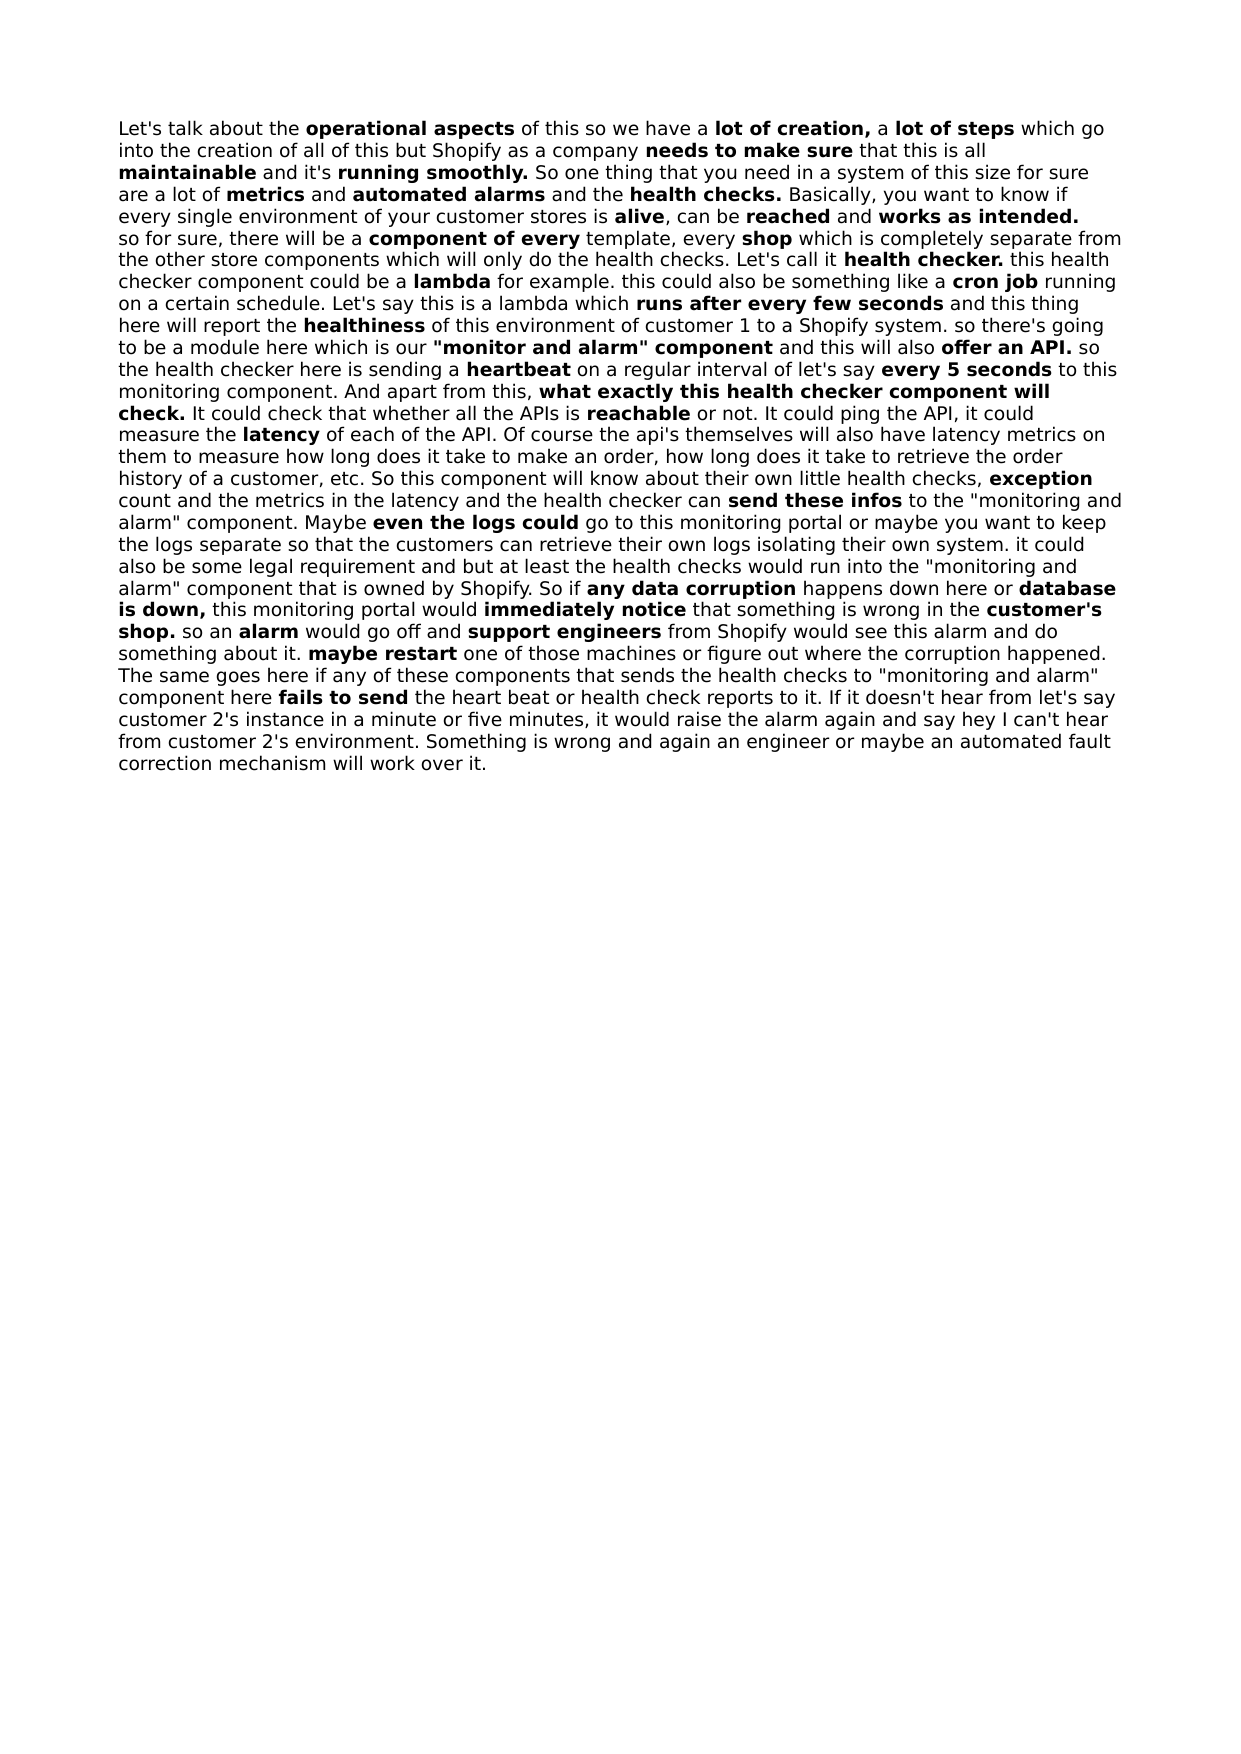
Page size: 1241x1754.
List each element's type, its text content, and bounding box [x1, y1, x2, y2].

text so for sure, there will be a component of every template, every shop which is completely separate from the other store components which will only do the health checks. Let's call it health checker. this health checker component could be a lambda for example. this could also be something like a cron job running on a certain schedule. Let's say this is a lambda which runs after every few seconds and this thing here will report the healthiness of this environment of customer 1 to a Shopify system. so there's going to be a module here which is our "monitor and alarm" component and this will also offer an API. so the health checker here is sending a heartbeat on a regular interval of let's say every 5 seconds to this monitoring component. And apart from this, what exactly this health checker component will check. It could check that whether all the APIs is reachable or not. It could ping the API, it could measure the latency of each of the API. Of course the api's themselves will also have latency metrics on them to measure how long does it take to make an order, how long does it take to retrieve the order history of a customer, etc. So this component will know about their own little health checks, exception count and the metrics in the latency and the health checker can send these infos to the "monitoring and alarm" component. Maybe even the logs could go to this monitoring portal or maybe you want to keep the logs separate so that the customers can retrieve their own logs isolating their own system. it could also be some legal requirement and but at least the health checks would run into the "monitoring and alarm" component that is owned by Shopify. So if any data corruption happens down here or database is down, this monitoring portal would immediately notice that something is wrong in the customer's shop. so an alarm would go off and support engineers from Shopify would see this alarm and do something about it. maybe restart one of those machines or figure out where the corruption happened. The same goes here if any of these components that sends the health checks to "monitoring and alarm" component here fails to send the heart beat or health check reports to it. If it doesn't hear from let's say customer 2's instance in a minute or five minutes, it would raise the alarm again and say hey I can't hear from customer 2's environment. Something is wrong and again an engineer or maybe an automated fault correction mechanism will work over it. [118, 227, 1122, 774]
text Let's talk about the operational aspects of this so we have a lot of creation, a lot of steps which go into the creation of all of this but Shopify as a company needs to make sure that this is all maintainable and it's running smoothly. So one thing that you need in a system of this size for sure are a lot of metrics and automated alarms and the health checks. Basically, you want to know if every single environment of your customer stores is alive, can be reached and works as intended. [118, 118, 1122, 227]
